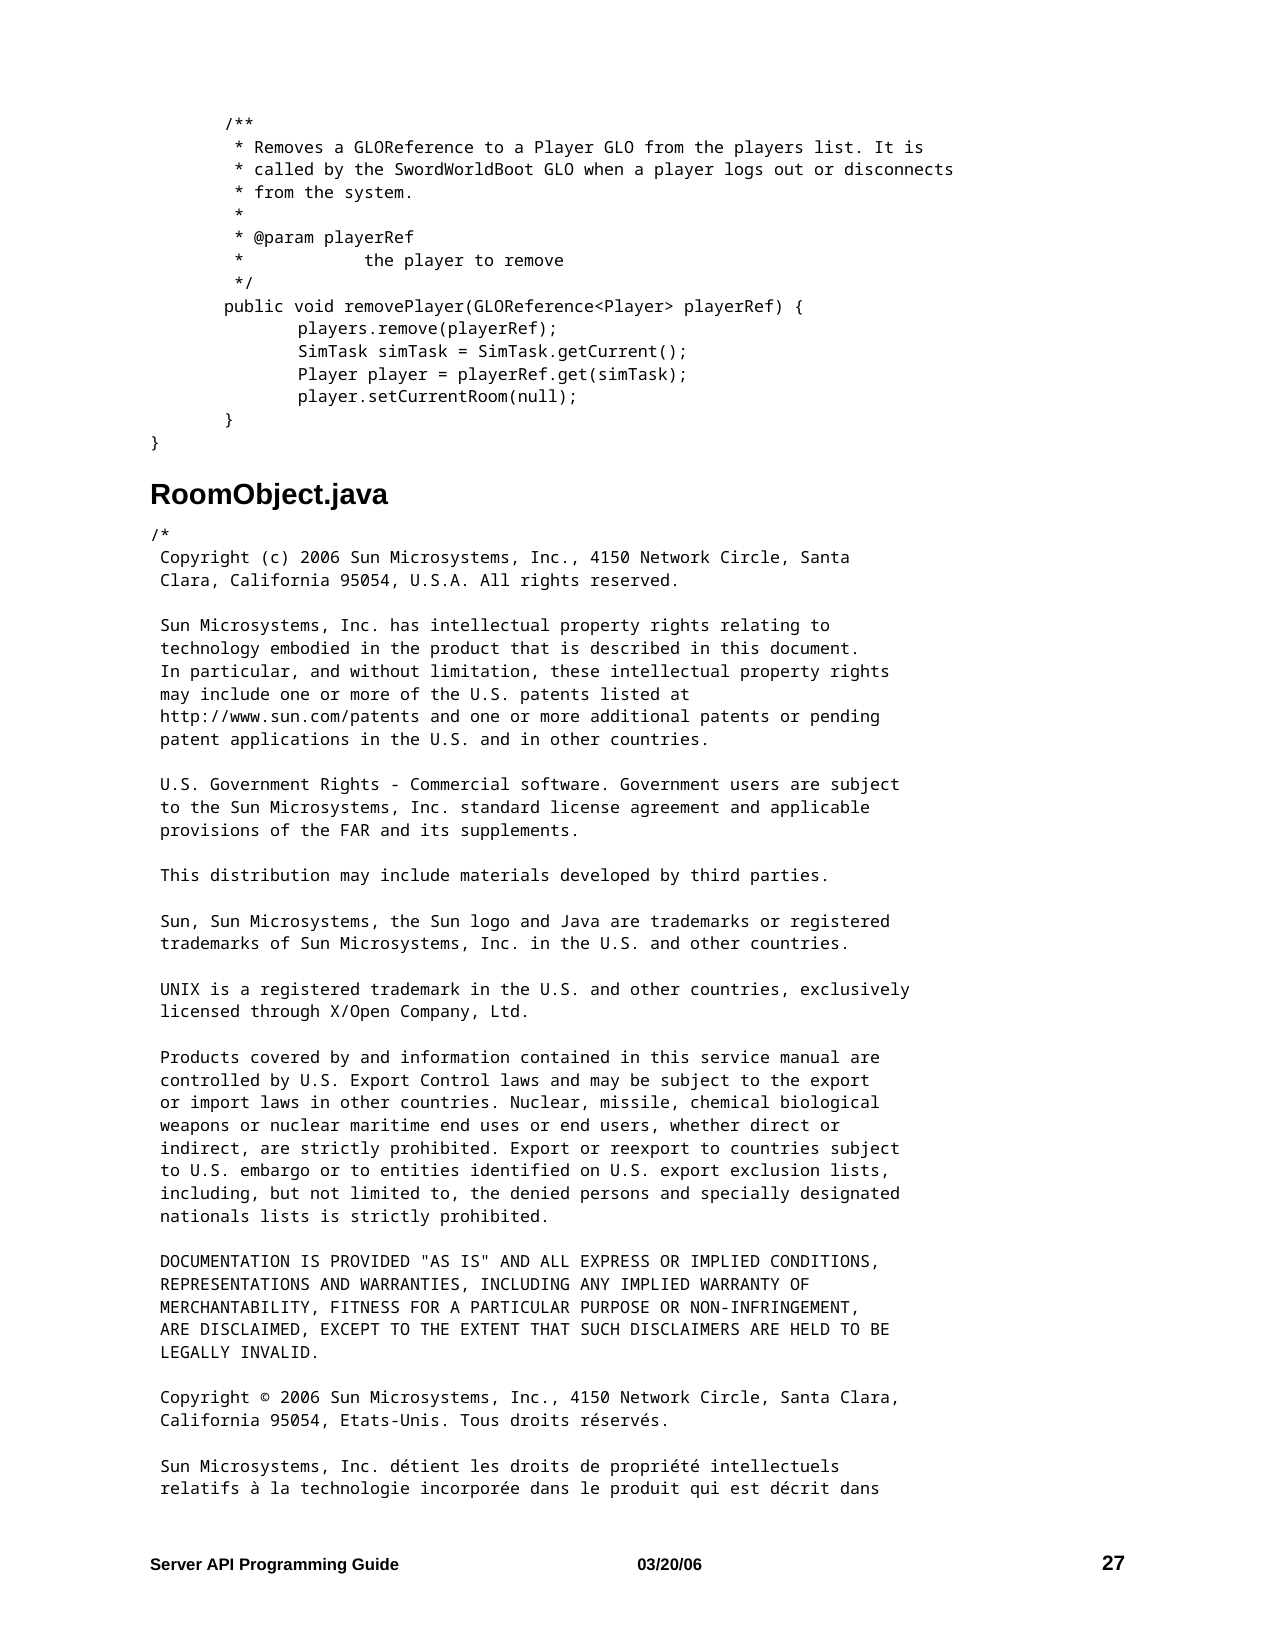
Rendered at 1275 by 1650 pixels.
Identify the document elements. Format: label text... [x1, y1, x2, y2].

text Copyright © 2006 Sun Microsystems, Inc., 4150 Network Circle, Santa Clara, [150, 1386, 1125, 1409]
text indirect, are strictly prohibited. Export or reexport to countries subject [150, 1136, 1125, 1159]
text Clara, California 95054, U.S.A. All rights reserved. [150, 569, 1125, 591]
text * Removes a GLOReference to a Player GLO from the players list. It is [150, 135, 1125, 158]
text /** [150, 112, 1125, 135]
text * [150, 203, 1125, 226]
text MERCHANTABILITY, FITNESS FOR A PARTICULAR PURPOSE OR NON-INFRINGEMENT, [150, 1295, 1125, 1318]
text */ [150, 271, 1125, 294]
text * the player to remove [150, 249, 1125, 271]
text California 95054, Etats-Unis. Tous droits réservés. [150, 1409, 1125, 1432]
text may include one or more of the U.S. patents listed at [150, 682, 1125, 705]
text patent applications in the U.S. and in other countries. [150, 728, 1125, 750]
text * @param playerRef [150, 226, 1125, 249]
text } [150, 430, 1125, 453]
text relatifs à la technologie incorporée dans le produit qui est décrit dans [150, 1477, 1125, 1500]
text player.setCurrentRoom(null); [150, 385, 1125, 408]
text Sun Microsystems, Inc. has intellectual property rights relating to [150, 614, 1125, 637]
text This distribution may include materials developed by third parties. [150, 864, 1125, 887]
text or import laws in other countries. Nuclear, missile, chemical biological [150, 1091, 1125, 1114]
text ARE DISCLAIMED, EXCEPT TO THE EXTENT THAT SUCH DISCLAIMERS ARE HELD TO BE [150, 1318, 1125, 1341]
text trademarks of Sun Microsystems, Inc. in the U.S. and other countries. [150, 932, 1125, 955]
text In particular, and without limitation, these intellectual property rights [150, 659, 1125, 682]
text Sun Microsystems, Inc. détient les droits de propriété intellectuels [150, 1454, 1125, 1477]
text UNIX is a registered trademark in the U.S. and other countries, exclusively [150, 977, 1125, 1000]
text DOCUMENTATION IS PROVIDED "AS IS" AND ALL EXPRESS OR IMPLIED CONDITIONS, [150, 1250, 1125, 1273]
text SimTask simTask = SimTask.getCurrent(); [150, 339, 1125, 362]
text } [150, 408, 1125, 430]
text Player player = playerRef.get(simTask); [150, 362, 1125, 385]
text nationals lists is strictly prohibited. [150, 1204, 1125, 1227]
text /* [150, 523, 1125, 546]
text public void removePlayer(GLOReference<Player> playerRef) { [150, 294, 1125, 317]
text controlled by U.S. Export Control laws and may be subject to the export [150, 1068, 1125, 1091]
text to U.S. embargo or to entities identified on U.S. export exclusion lists, [150, 1159, 1125, 1182]
text * from the system. [150, 181, 1125, 203]
subtitle RoomObject.java [150, 478, 1125, 511]
text http://www.sun.com/patents and one or more additional patents or pending [150, 705, 1125, 728]
text LEGALLY INVALID. [150, 1341, 1125, 1363]
text * called by the SwordWorldBoot GLO when a player logs out or disconnects [150, 158, 1125, 181]
text licensed through X/Open Company, Ltd. [150, 1000, 1125, 1023]
text Products covered by and information contained in this service manual are [150, 1046, 1125, 1068]
text provisions of the FAR and its supplements. [150, 818, 1125, 841]
text REPRESENTATIONS AND WARRANTIES, INCLUDING ANY IMPLIED WARRANTY OF [150, 1273, 1125, 1295]
text weapons or nuclear maritime end uses or end users, whether direct or [150, 1114, 1125, 1136]
text Sun, Sun Microsystems, the Sun logo and Java are trademarks or registered [150, 909, 1125, 932]
text players.remove(playerRef); [150, 317, 1125, 339]
text technology embodied in the product that is described in this document. [150, 637, 1125, 659]
text to the Sun Microsystems, Inc. standard license agreement and applicable [150, 796, 1125, 818]
text including, but not limited to, the denied persons and specially designated [150, 1182, 1125, 1204]
text Copyright (c) 2006 Sun Microsystems, Inc., 4150 Network Circle, Santa [150, 546, 1125, 569]
text U.S. Government Rights - Commercial software. Government users are subject [150, 773, 1125, 796]
